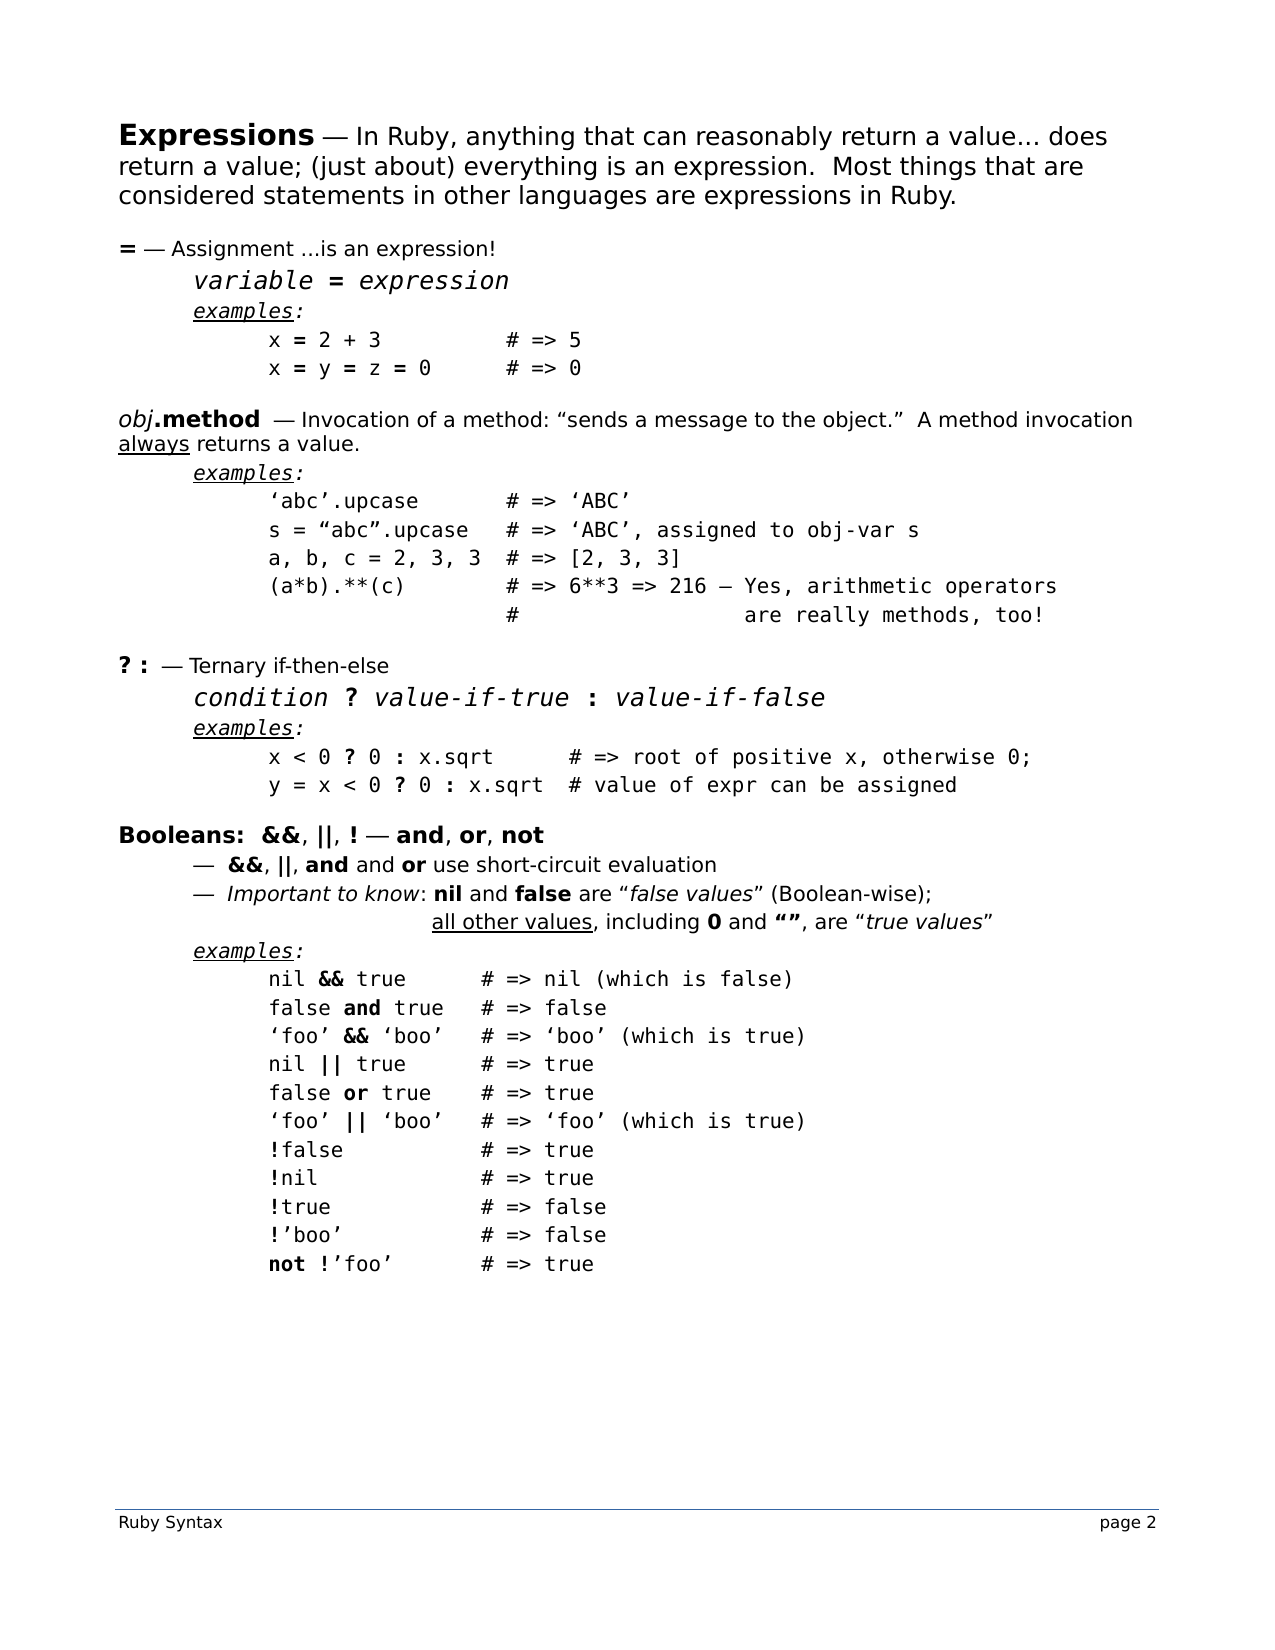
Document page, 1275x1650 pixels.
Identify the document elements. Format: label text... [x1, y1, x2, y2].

text a, b, c = 2, 3, 3 # => [2, 3, 3] [268, 546, 1157, 570]
text nil || true # => true [268, 1052, 1157, 1077]
text condition ? value-if-true : value-if-false [193, 683, 1157, 712]
text false and true # => false [268, 996, 1157, 1020]
text all other values, including 0 and “”, are “true values” [418, 910, 1157, 934]
text !’boo’ # => false [268, 1223, 1157, 1247]
text Booleans: &&, ||, ! ― and, or, not [118, 823, 1157, 849]
text !nil # => true [268, 1166, 1157, 1191]
text Expressions ― In Ruby, anything that can reasonably return a value... does return a value; (just about) everything is an expression. Most things that are considered statements in other languages are expressions in Ruby. [118, 118, 1157, 210]
text !false # => true [268, 1138, 1157, 1162]
text s = “abc”.upcase # => ‘ABC’, assigned to obj-var s [268, 518, 1157, 542]
text examples: [193, 939, 1157, 963]
text ‘foo’ || ‘boo’ # => ‘foo’ (which is true) [268, 1109, 1157, 1134]
text examples: [193, 299, 1157, 324]
text variable = expression [193, 266, 1157, 295]
text x = 2 + 3 # => 5 [268, 328, 1157, 352]
text y = x < 0 ? 0 : x.sqrt # value of expr can be assigned [268, 773, 1157, 798]
text ― &&, ||, and and or use short-circuit evaluation [193, 853, 1157, 878]
text x = y = z = 0 # => 0 [268, 356, 1157, 381]
text obj.method ― Invocation of a method: “sends a message to the object.” A method invocation always returns a value. [118, 406, 1157, 457]
text nil && true # => nil (which is false) [268, 967, 1157, 991]
text x < 0 ? 0 : x.sqrt # => root of positive x, otherwise 0; [268, 745, 1157, 769]
text = ― Assignment ...is an expression! [118, 235, 1157, 262]
text ‘abc’.upcase # => ‘ABC’ [268, 489, 1157, 513]
text ― Important to know: nil and false are “false values” (Boolean-wise); [193, 882, 1157, 906]
text examples: [193, 716, 1157, 741]
text (a*b).**(c) # => 6**3 => 216 – Yes, arithmetic operators [268, 574, 1157, 599]
text ? : ― Ternary if-then-else [118, 652, 1157, 679]
text ‘foo’ && ‘boo’ # => ‘boo’ (which is true) [268, 1024, 1157, 1048]
text not !’foo’ # => true [268, 1252, 1157, 1276]
text !true # => false [268, 1195, 1157, 1219]
text # are really methods, too! [268, 603, 1157, 627]
text false or true # => true [268, 1081, 1157, 1105]
text examples: [193, 461, 1157, 485]
